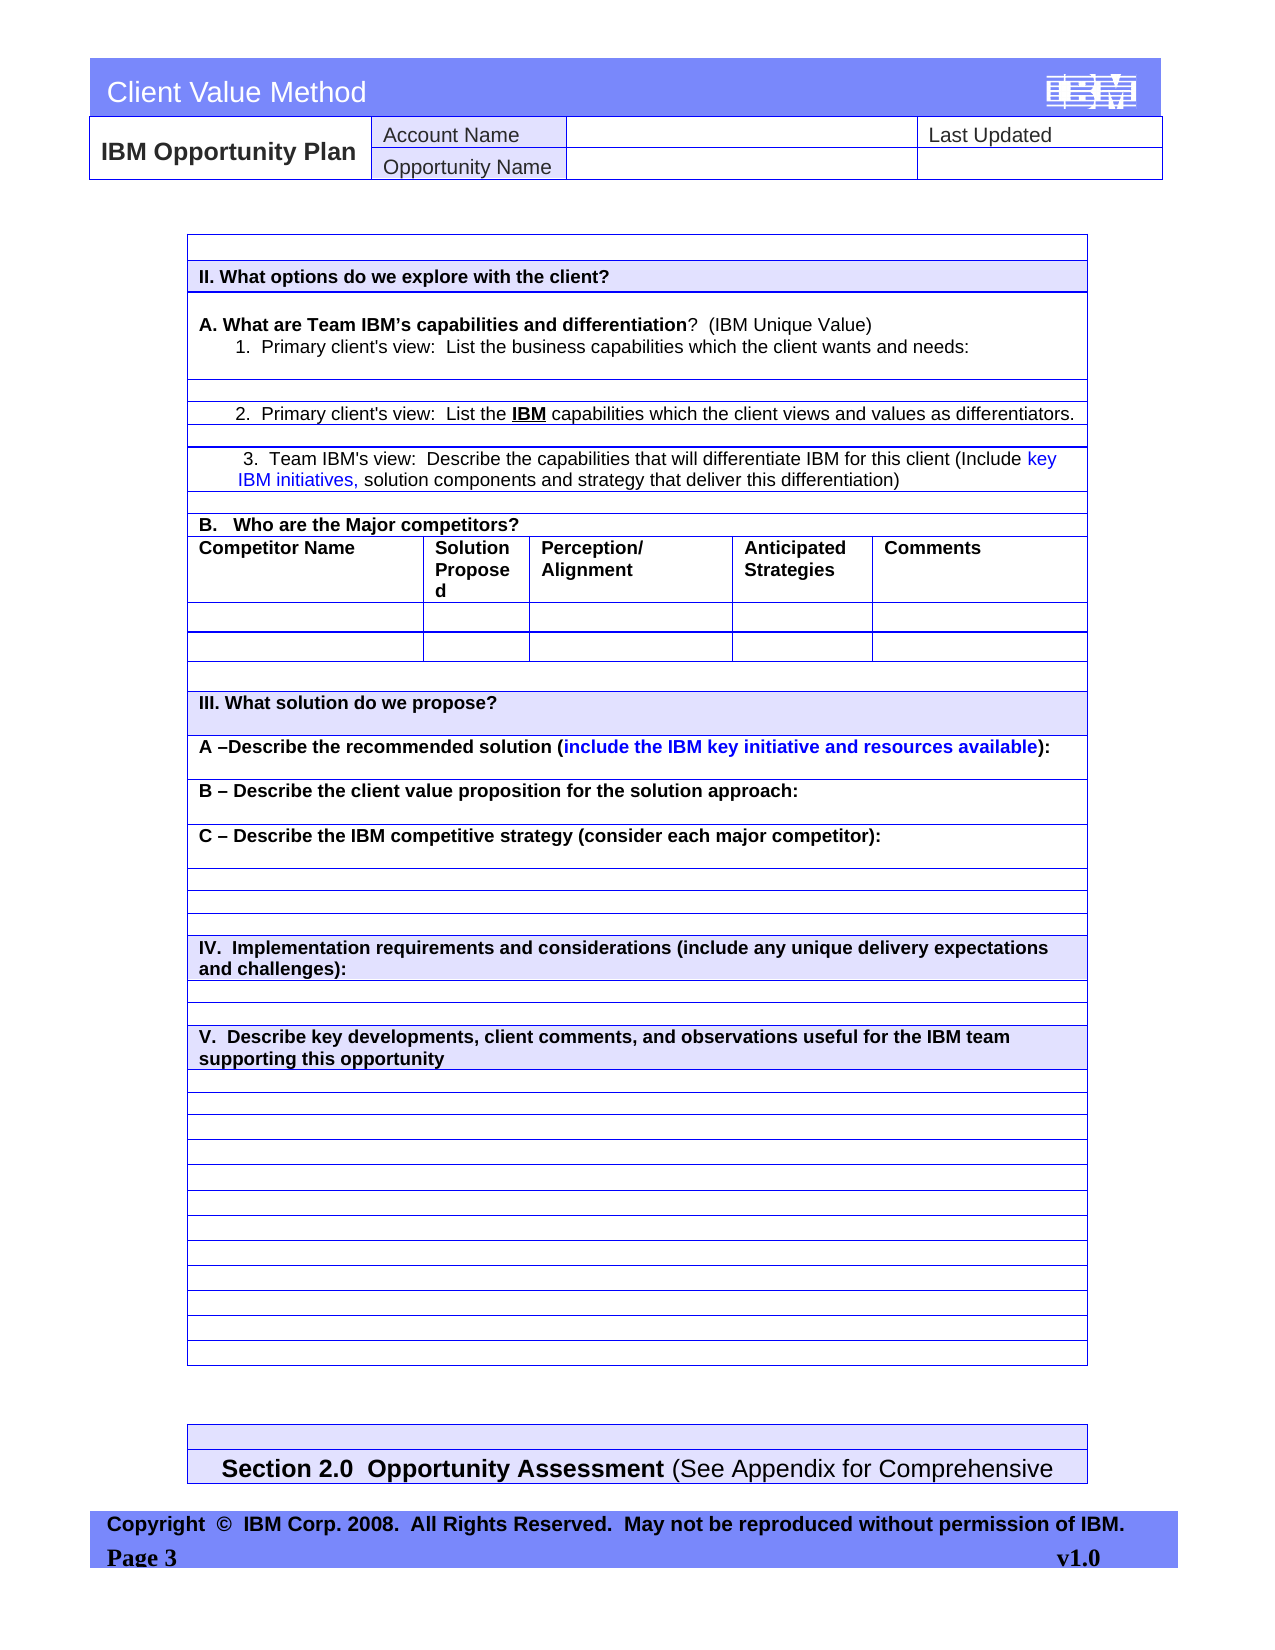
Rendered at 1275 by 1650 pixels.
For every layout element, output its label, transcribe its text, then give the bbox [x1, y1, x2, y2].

table_cell [188, 1165, 1087, 1189]
table_cell IV. Implementation requirements and considerations (include any unique delivery expectations and challenges): [188, 936, 1087, 979]
table_cell [188, 1140, 1087, 1164]
table_cell [188, 1266, 1087, 1290]
table_cell [733, 633, 872, 661]
table_cell [188, 633, 423, 661]
table_cell B. Who are the Major competitors? [188, 514, 1087, 536]
table_header [188, 235, 1087, 260]
table_cell [188, 603, 423, 631]
table_cell [873, 603, 1087, 631]
table_cell [424, 633, 529, 661]
table_cell [188, 1191, 1087, 1214]
table_cell II. What options do we explore with the client? [188, 261, 1087, 291]
table_cell [188, 981, 1087, 1002]
table_cell [188, 869, 1087, 890]
table_cell [188, 380, 1087, 401]
table_cell [424, 662, 530, 691]
table_cell Competitor Name [188, 537, 423, 602]
table_cell [530, 603, 732, 631]
table_cell [188, 1316, 1087, 1340]
table_cell A –Describe the recommended solution (include the IBM key initiative and resources available): [188, 736, 1087, 779]
table_cell [188, 1241, 1087, 1265]
table_cell [188, 425, 1087, 446]
table_header [188, 1425, 1087, 1449]
table_cell V. Describe key developments, client comments, and observations useful for the IBM team supporting this opportunity [188, 1026, 1087, 1069]
table_cell [188, 1070, 1087, 1092]
table_cell 3. Team IBM's view: Describe the capabilities that will differentiate IBM for this client (Include key IBM initiatives, solution components and strategy that deliver this differentiation) [188, 448, 1087, 491]
table_cell 2. Primary client's view: List the IBM capabilities which the client views and values as differentiators. [188, 402, 1087, 424]
table_cell [424, 603, 529, 631]
table_cell Anticipated Strategies [733, 537, 872, 602]
table_cell [188, 1291, 1087, 1315]
table_cell [188, 1003, 1087, 1025]
table_cell Solution Proposed [424, 537, 529, 602]
table_cell [873, 662, 1087, 691]
table_cell Perception/Alignment [530, 537, 732, 602]
table_cell [188, 891, 1087, 913]
table_cell [188, 1093, 1087, 1114]
table_cell Section 2.0 Opportunity Assessment (See Appendix for Comprehensive [188, 1450, 1087, 1483]
table_cell III. What solution do we propose? [188, 692, 1087, 735]
table_cell [873, 633, 1087, 661]
table_cell B – Describe the client value proposition for the solution approach: [188, 780, 1087, 823]
table_cell [188, 914, 1087, 935]
table_cell Comments [873, 537, 1087, 602]
table_cell [733, 662, 873, 691]
table_cell [733, 603, 872, 631]
table_cell [530, 633, 732, 661]
table_cell [188, 1115, 1087, 1139]
table_cell [188, 492, 1087, 513]
table_cell C – Describe the IBM competitive strategy (consider each major competitor): [188, 825, 1087, 868]
table_cell [188, 662, 423, 691]
table_cell A. What are Team IBM’s capabilities and differentiation? (IBM Unique Value) 1. Primary client's view: List the business capabilities which the client wants and needs: [188, 293, 1087, 379]
table_cell [188, 1216, 1087, 1240]
table_cell [530, 662, 733, 691]
table_cell [188, 1341, 1087, 1365]
